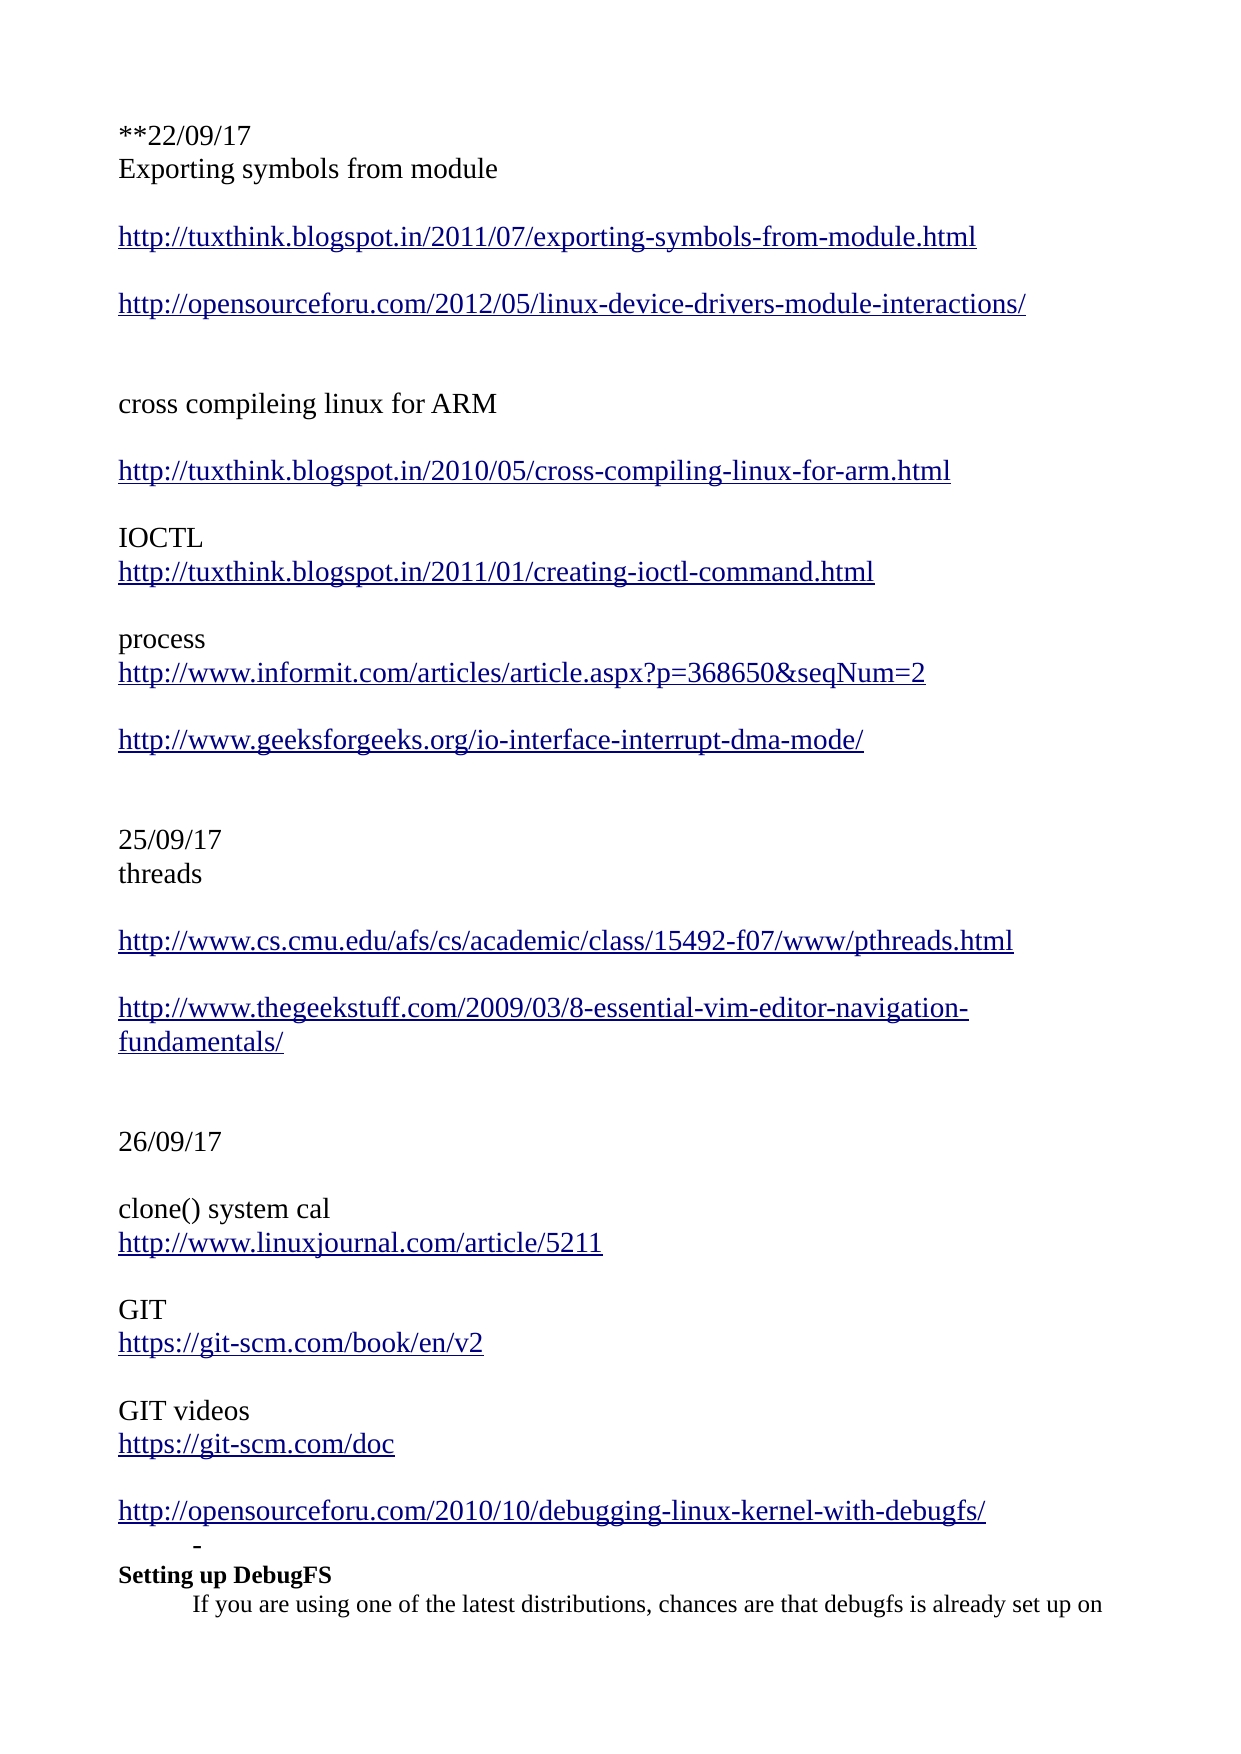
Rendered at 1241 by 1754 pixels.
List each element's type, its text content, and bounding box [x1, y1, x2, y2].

text http://www.thegeekstuff.com/2009/03/8-essential-vim-editor-navigation-fundamentals/ [118, 990, 1122, 1057]
text http://www.informit.com/articles/article.aspx?p=368650&seqNum=2 [118, 655, 1122, 688]
text clone() system cal [118, 1191, 1122, 1225]
text If you are using one of the latest distributions, chances are that debugfs is already set up on [118, 1589, 1122, 1618]
text - [118, 1527, 1122, 1560]
text process [118, 621, 1122, 655]
text GIT [118, 1292, 1122, 1326]
text cross compileing linux for ARM [118, 386, 1122, 420]
text threads [118, 856, 1122, 889]
text http://www.geeksforgeeks.org/io-interface-interrupt-dma-mode/ [118, 722, 1122, 755]
text Setting up DebugFS [118, 1560, 1122, 1589]
text http://www.cs.cmu.edu/afs/cs/academic/class/15492-f07/www/pthreads.html [118, 923, 1122, 957]
text http://opensourceforu.com/2012/05/linux-device-drivers-module-interactions/ [118, 286, 1122, 319]
text https://git-scm.com/doc [118, 1426, 1122, 1460]
text IOCTL [118, 521, 1122, 554]
text https://git-scm.com/book/en/v2 [118, 1326, 1122, 1359]
text http://tuxthink.blogspot.in/2011/01/creating-ioctl-command.html [118, 554, 1122, 588]
text http://tuxthink.blogspot.in/2011/07/exporting-symbols-from-module.html [118, 219, 1122, 252]
text GIT videos [118, 1393, 1122, 1426]
text http://opensourceforu.com/2010/10/debugging-linux-kernel-with-debugfs/ [118, 1493, 1122, 1527]
text http://www.linuxjournal.com/article/5211 [118, 1225, 1122, 1258]
text 26/09/17 [118, 1124, 1122, 1158]
text **22/09/17 [118, 118, 1122, 152]
text Exporting symbols from module [118, 152, 1122, 185]
text 25/09/17 [118, 822, 1122, 856]
text http://tuxthink.blogspot.in/2010/05/cross-compiling-linux-for-arm.html [118, 453, 1122, 487]
